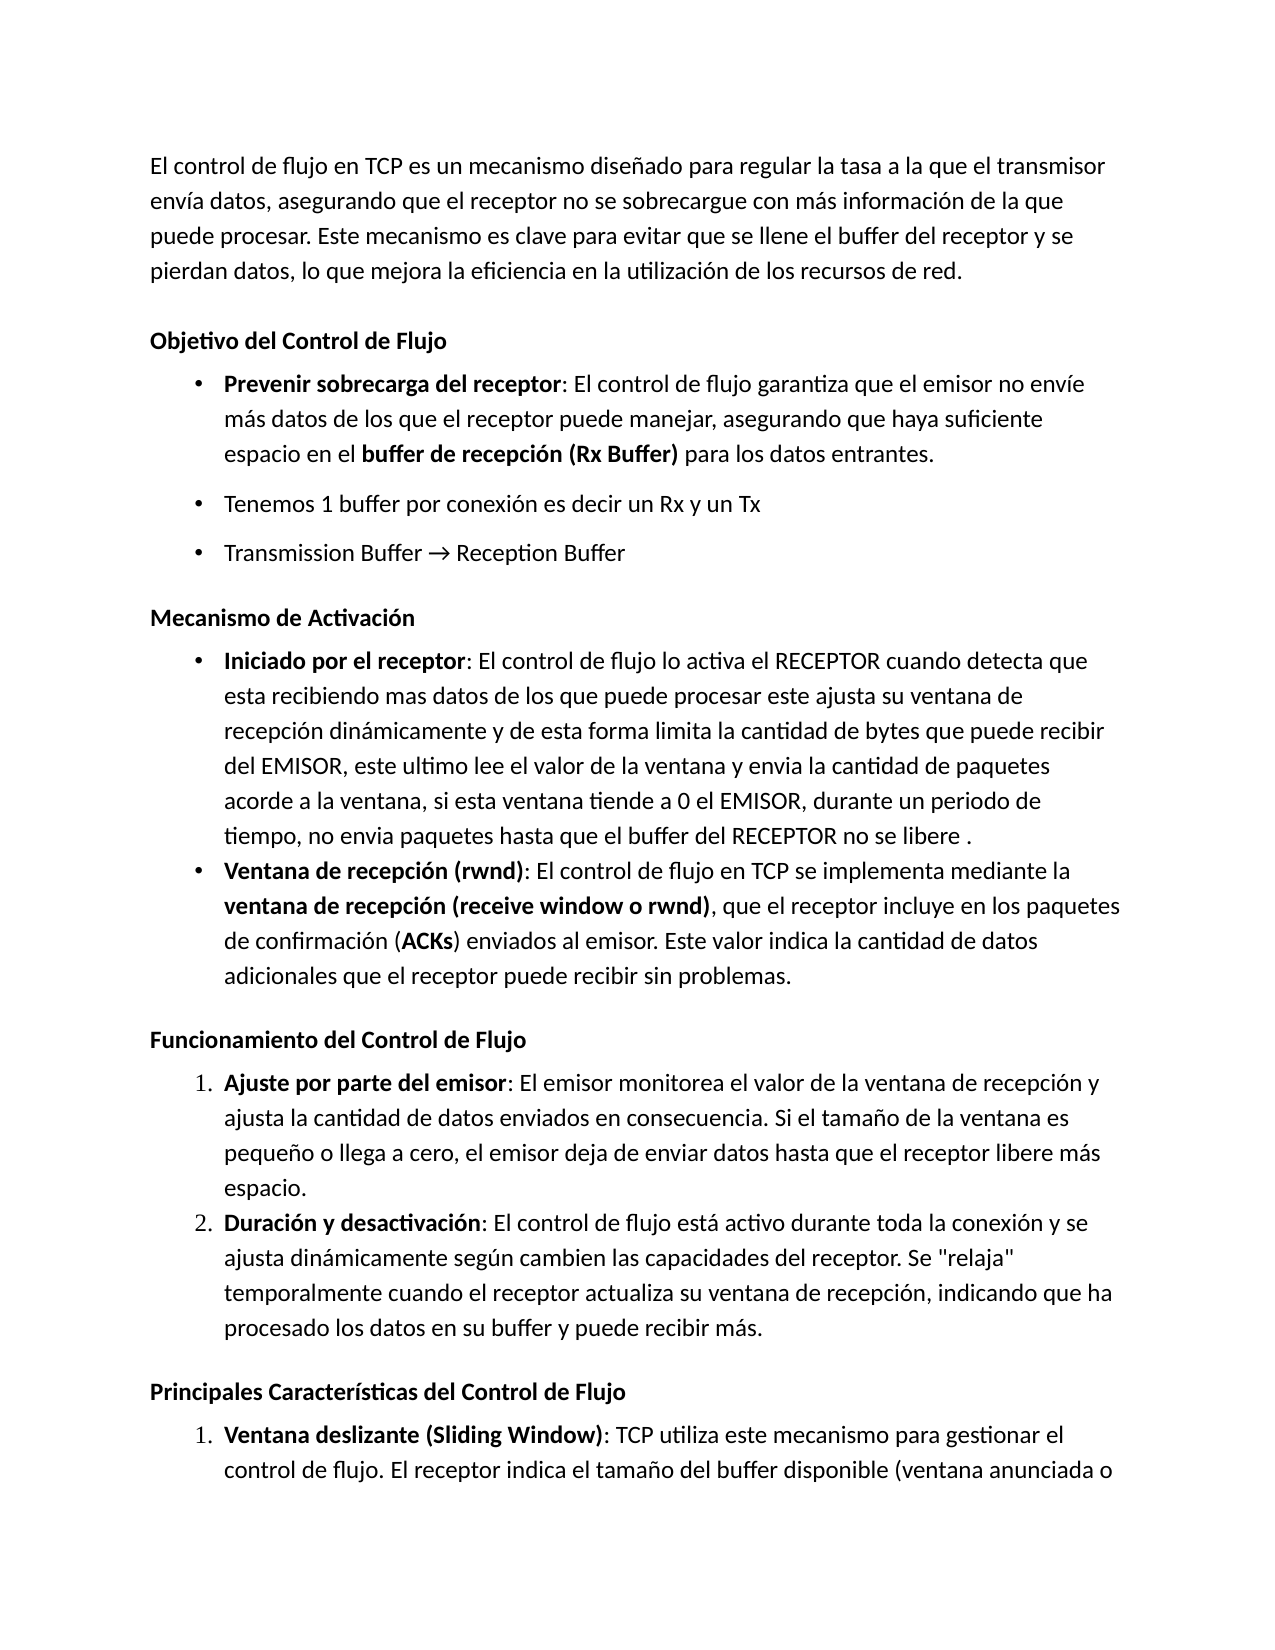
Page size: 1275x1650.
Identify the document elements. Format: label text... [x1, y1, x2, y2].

subtitle Objetivo del Control de Flujo [150, 325, 1125, 356]
subtitle Mecanismo de Activación [150, 602, 1125, 632]
list Ventana de recepción (rwnd): El control de flujo en TCP se implementa mediante la ventana de recepción (receive window o rwnd), que el receptor incluye en los paquetes de confirmación (ACKs) enviados al emisor. Este valor indica la cantidad de datos adicionales que el receptor puede recibir sin problemas. [194, 855, 1125, 990]
list Duración y desactivación: El control de flujo está activo durante toda la conexión y se ajusta dinámicamente según cambien las capacidades del receptor. Se "relaja" temporalmente cuando el receptor actualiza su ventana de recepción, indicando que ha procesado los datos en su buffer y puede recibir más. [194, 1207, 1125, 1342]
list Iniciado por el receptor: El control de flujo lo activa el RECEPTOR cuando detecta que esta recibiendo mas datos de los que puede procesar este ajusta su ventana de recepción dinámicamente y de esta forma limita la cantidad de bytes que puede recibir del EMISOR, este ultimo lee el valor de la ventana y envia la cantidad de paquetes acorde a la ventana, si esta ventana tiende a 0 el EMISOR, durante un periodo de tiempo, no envia paquetes hasta que el buffer del RECEPTOR no se libere . [194, 645, 1125, 850]
list Tenemos 1 buffer por conexión es decir un Rx y un Tx [194, 488, 1125, 518]
list Transmission Buffer → Reception Buffer [194, 538, 1125, 568]
subtitle Principales Características del Control de Flujo [150, 1376, 1125, 1407]
list Ajuste por parte del emisor: El emisor monitorea el valor de la ventana de recepción y ajusta la cantidad de datos enviados en consecuencia. Si el tamaño de la ventana es pequeño o llega a cero, el emisor deja de enviar datos hasta que el receptor libere más espacio. [194, 1067, 1125, 1202]
list Ventana deslizante (Sliding Window): TCP utiliza este mecanismo para gestionar el control de flujo. El receptor indica el tamaño del buffer disponible (ventana anunciada o [194, 1419, 1125, 1485]
text El control de flujo en TCP es un mecanismo diseñado para regular la tasa a la que el transmisor envía datos, asegurando que el receptor no se sobrecargue con más información de la que puede procesar. Este mecanismo es clave para evitar que se llene el buffer del receptor y se pierdan datos, lo que mejora la eficiencia en la utilización de los recursos de red. [150, 150, 1125, 286]
list Prevenir sobrecarga del receptor: El control de flujo garantiza que el emisor no envíe más datos de los que el receptor puede manejar, asegurando que haya suficiente espacio en el buffer de recepción (Rx Buffer) para los datos entrantes. [194, 368, 1125, 469]
subtitle Funcionamiento del Control de Flujo [150, 1024, 1125, 1054]
